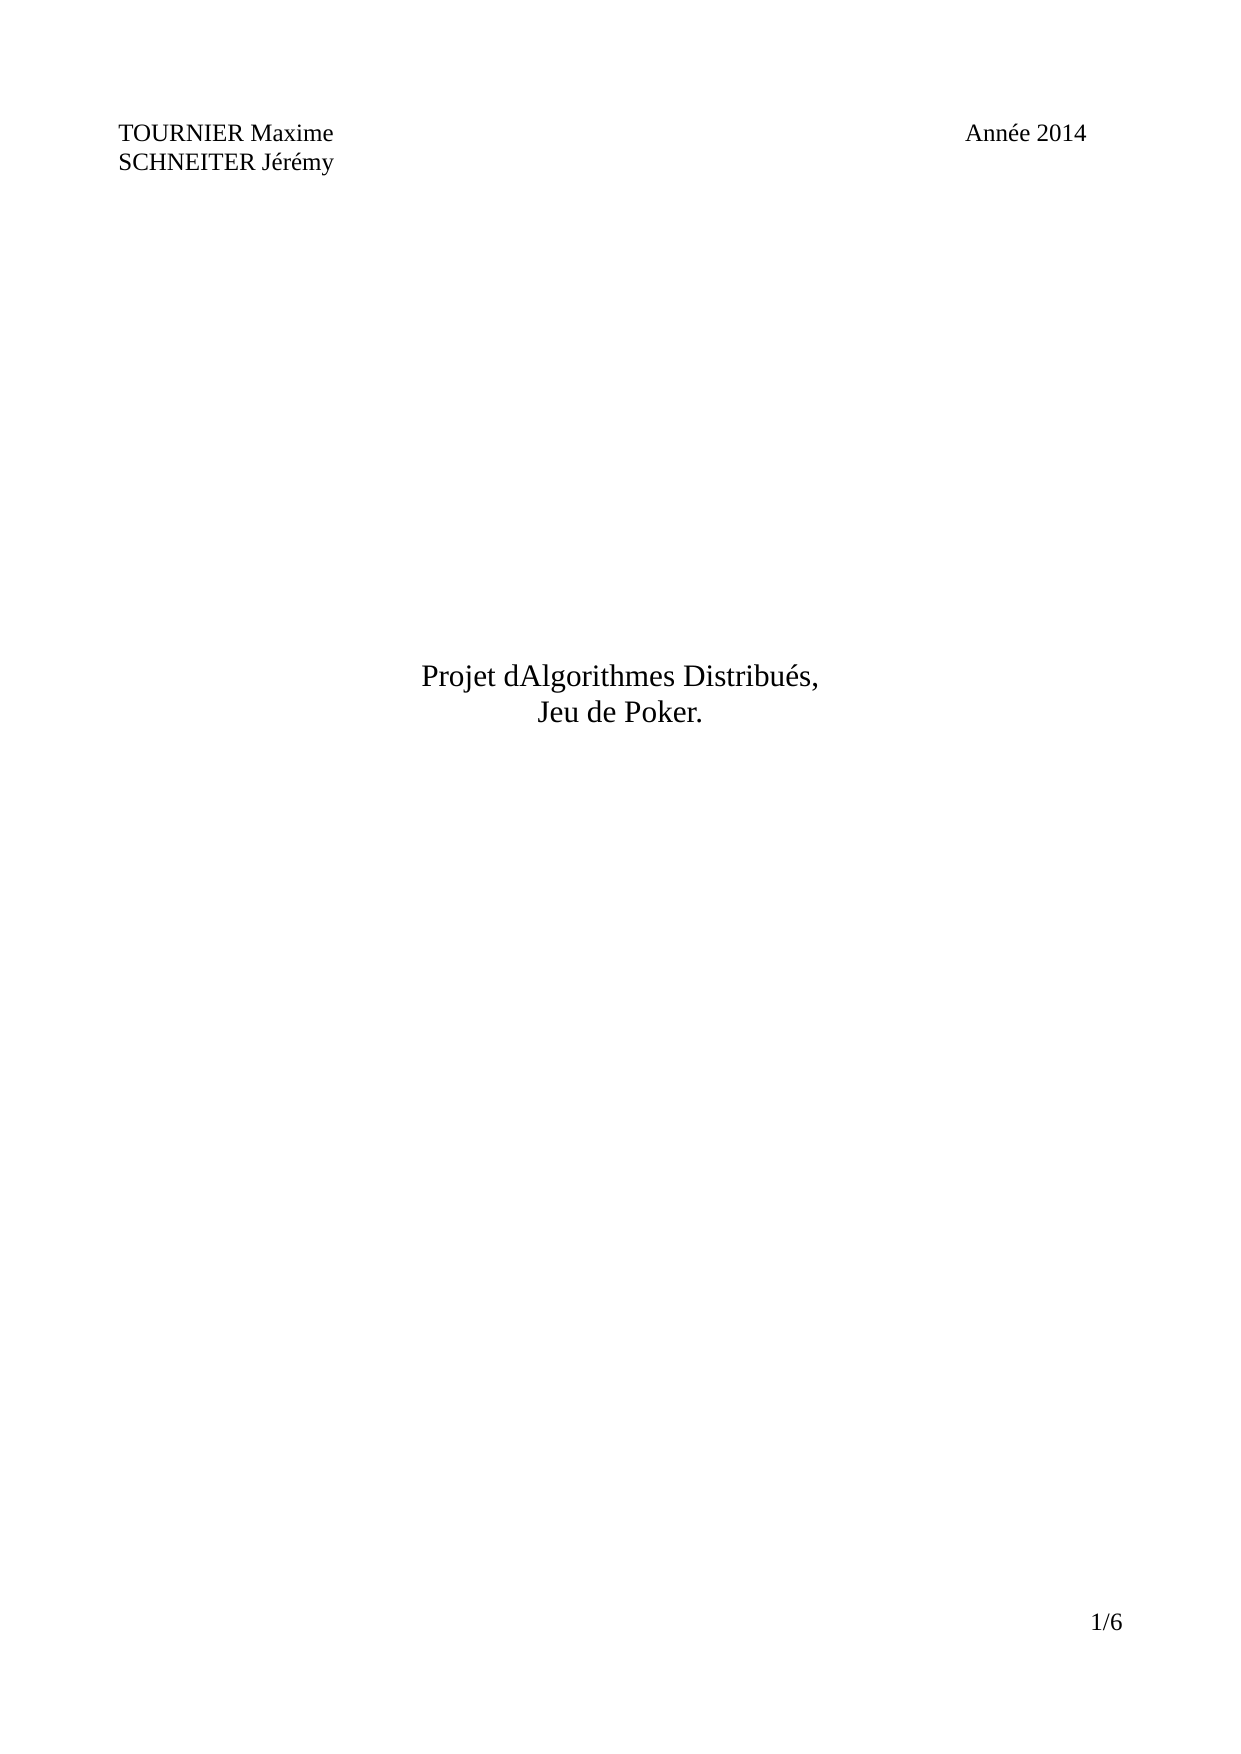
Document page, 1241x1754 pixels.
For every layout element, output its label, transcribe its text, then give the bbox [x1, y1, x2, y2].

text TOURNIER Maxime Année 2014 [118, 118, 1122, 147]
text SCHNEITER Jérémy [118, 147, 1122, 176]
text Projet dAlgorithmes Distribués, [118, 657, 1122, 693]
text Jeu de Poker. [118, 693, 1122, 729]
